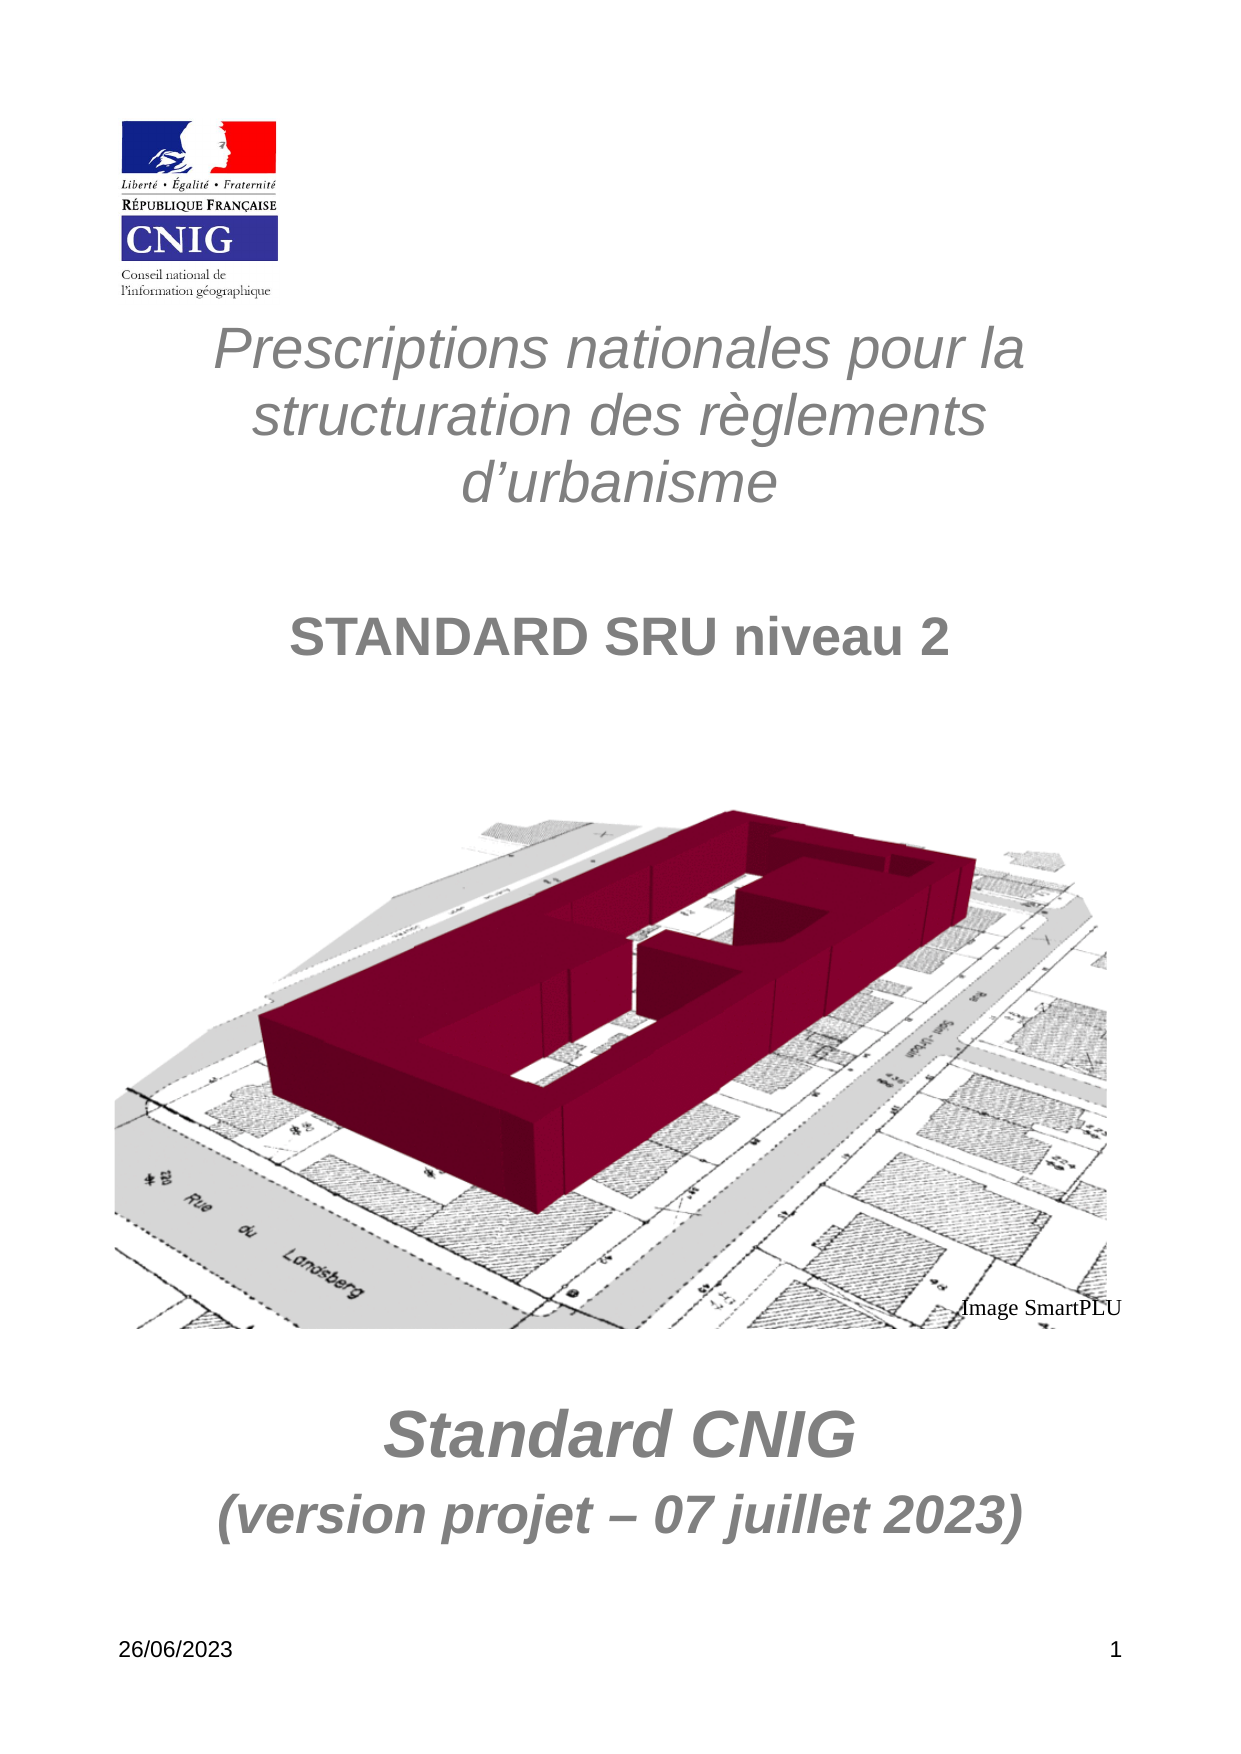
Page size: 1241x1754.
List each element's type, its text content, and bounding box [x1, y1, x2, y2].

table_cell Standard CNIG (version projet – 07 juillet 2023) [118, 1385, 1122, 1545]
table_cell STANDARD SRU niveau 2 [118, 521, 1122, 739]
table_header [788, 118, 1122, 307]
picture [118, 118, 280, 305]
table_header [453, 118, 787, 307]
table_cell Prescriptions nationales pour la structuration des règlements d’urbanisme [118, 307, 1122, 521]
picture [114, 770, 1107, 1329]
table_cell Image SmartPLU [118, 739, 1122, 1385]
table_header [118, 118, 453, 307]
